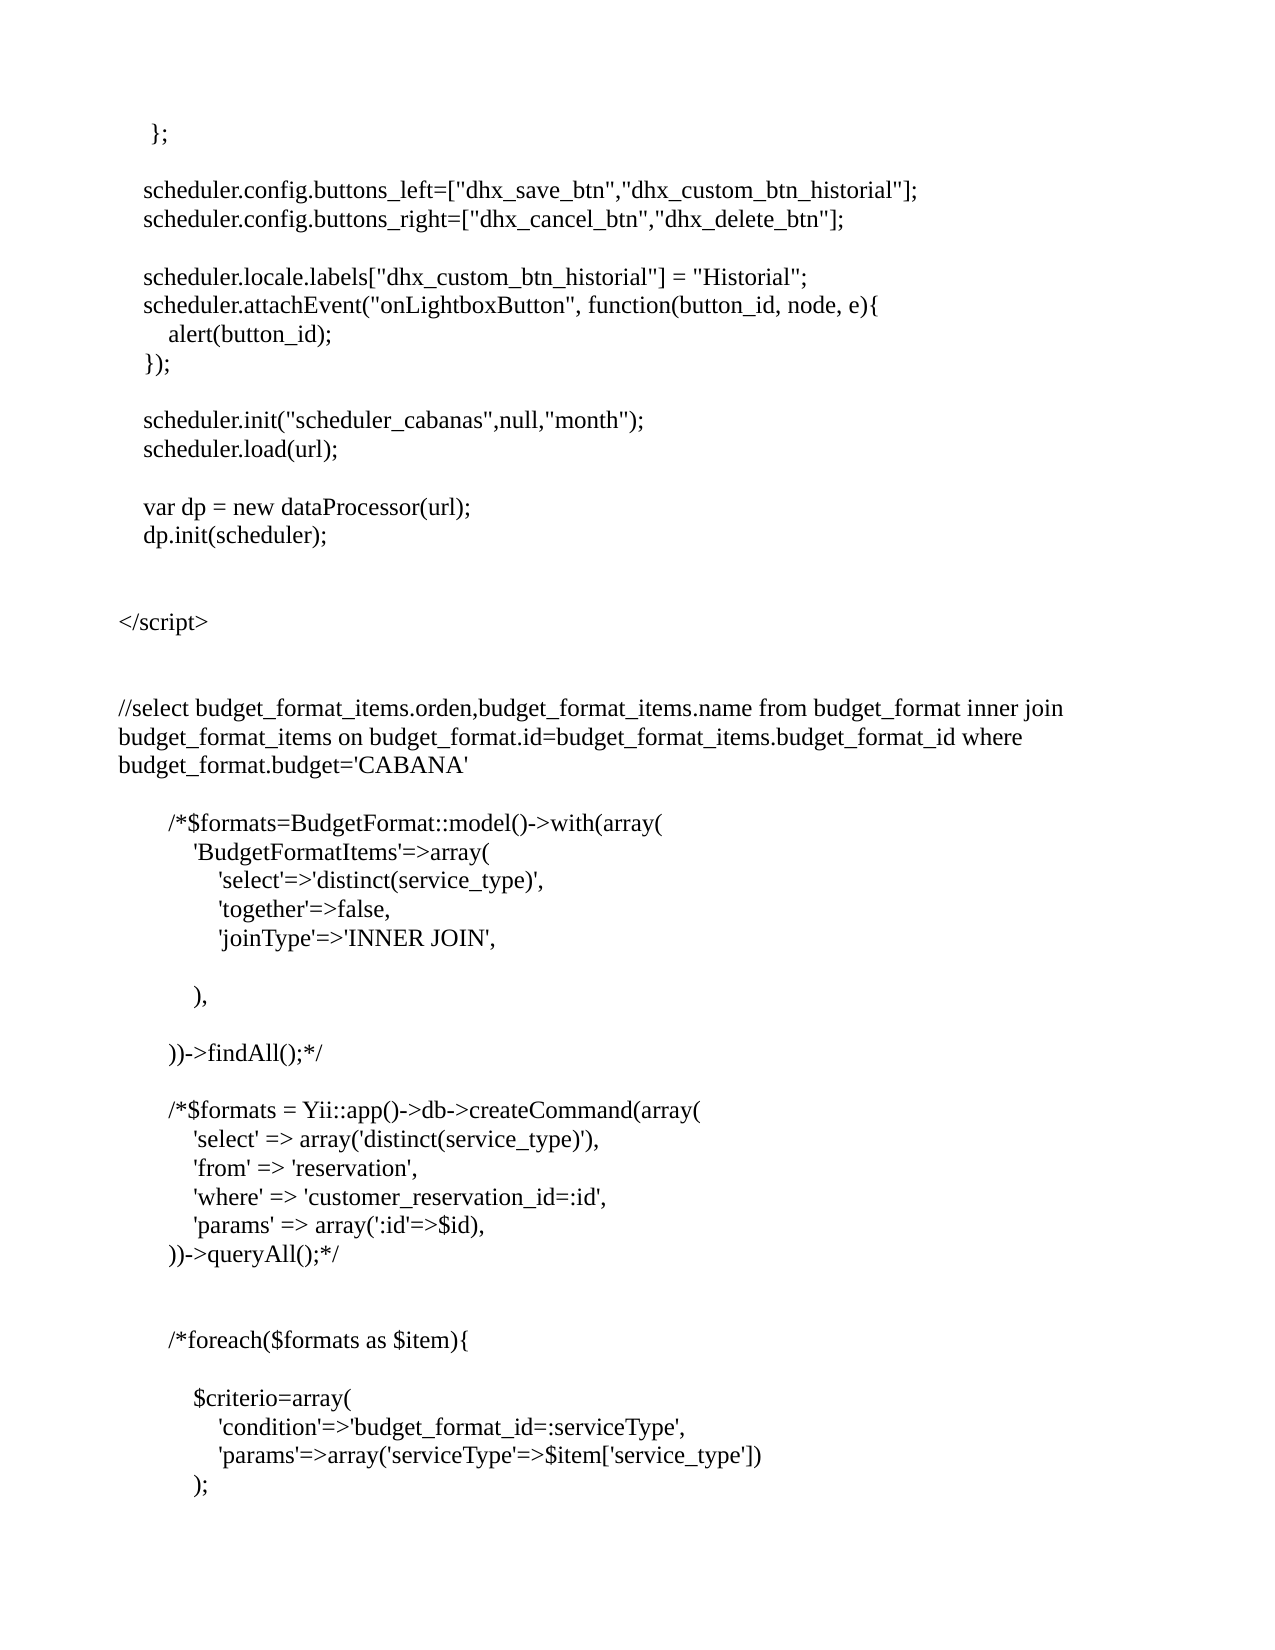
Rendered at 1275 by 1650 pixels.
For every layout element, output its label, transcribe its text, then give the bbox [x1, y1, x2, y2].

text 'params' => array(':id'=>$id), [118, 1211, 1157, 1239]
text scheduler.config.buttons_right=["dhx_cancel_btn","dhx_delete_btn"]; [118, 204, 1157, 233]
text 'where' => 'customer_reservation_id=:id', [118, 1182, 1157, 1211]
text ))->queryAll();*/ [118, 1239, 1157, 1268]
text 'params'=>array('serviceType'=>$item['service_type']) [118, 1441, 1157, 1469]
text /*$formats=BudgetFormat::model()->with(array( [118, 808, 1157, 837]
text ), [118, 981, 1157, 1009]
text alert(button_id); [118, 319, 1157, 348]
text }; [118, 118, 1157, 147]
text scheduler.attachEvent("onLightboxButton", function(button_id, node, e){ [118, 291, 1157, 319]
text 'together'=>false, [118, 894, 1157, 923]
text 'select' => array('distinct(service_type)'), [118, 1124, 1157, 1153]
text 'condition'=>'budget_format_id=:serviceType', [118, 1412, 1157, 1441]
text scheduler.load(url); [118, 434, 1157, 463]
text scheduler.init("scheduler_cabanas",null,"month"); [118, 406, 1157, 434]
text 'from' => 'reservation', [118, 1153, 1157, 1182]
text 'select'=>'distinct(service_type)', [118, 866, 1157, 894]
text 'BudgetFormatItems'=>array( [118, 837, 1157, 866]
text var dp = new dataProcessor(url); [118, 492, 1157, 521]
text ); [118, 1469, 1157, 1498]
text 'joinType'=>'INNER JOIN', [118, 923, 1157, 952]
text scheduler.config.buttons_left=["dhx_save_btn","dhx_custom_btn_historial"]; [118, 176, 1157, 204]
text ))->findAll();*/ [118, 1038, 1157, 1067]
text /*foreach($formats as $item){ [118, 1326, 1157, 1354]
text //select budget_format_items.orden,budget_format_items.name from budget_format inner join budget_format_items on budget_format.id=budget_format_items.budget_format_id where budget_format.budget='CABANA' [118, 693, 1157, 779]
text /*$formats = Yii::app()->db->createCommand(array( [118, 1096, 1157, 1124]
text dp.init(scheduler); [118, 521, 1157, 549]
text scheduler.locale.labels["dhx_custom_btn_historial"] = "Historial"; [118, 262, 1157, 291]
text }); [118, 348, 1157, 377]
text $criterio=array( [118, 1383, 1157, 1412]
text </script> [118, 607, 1157, 636]
